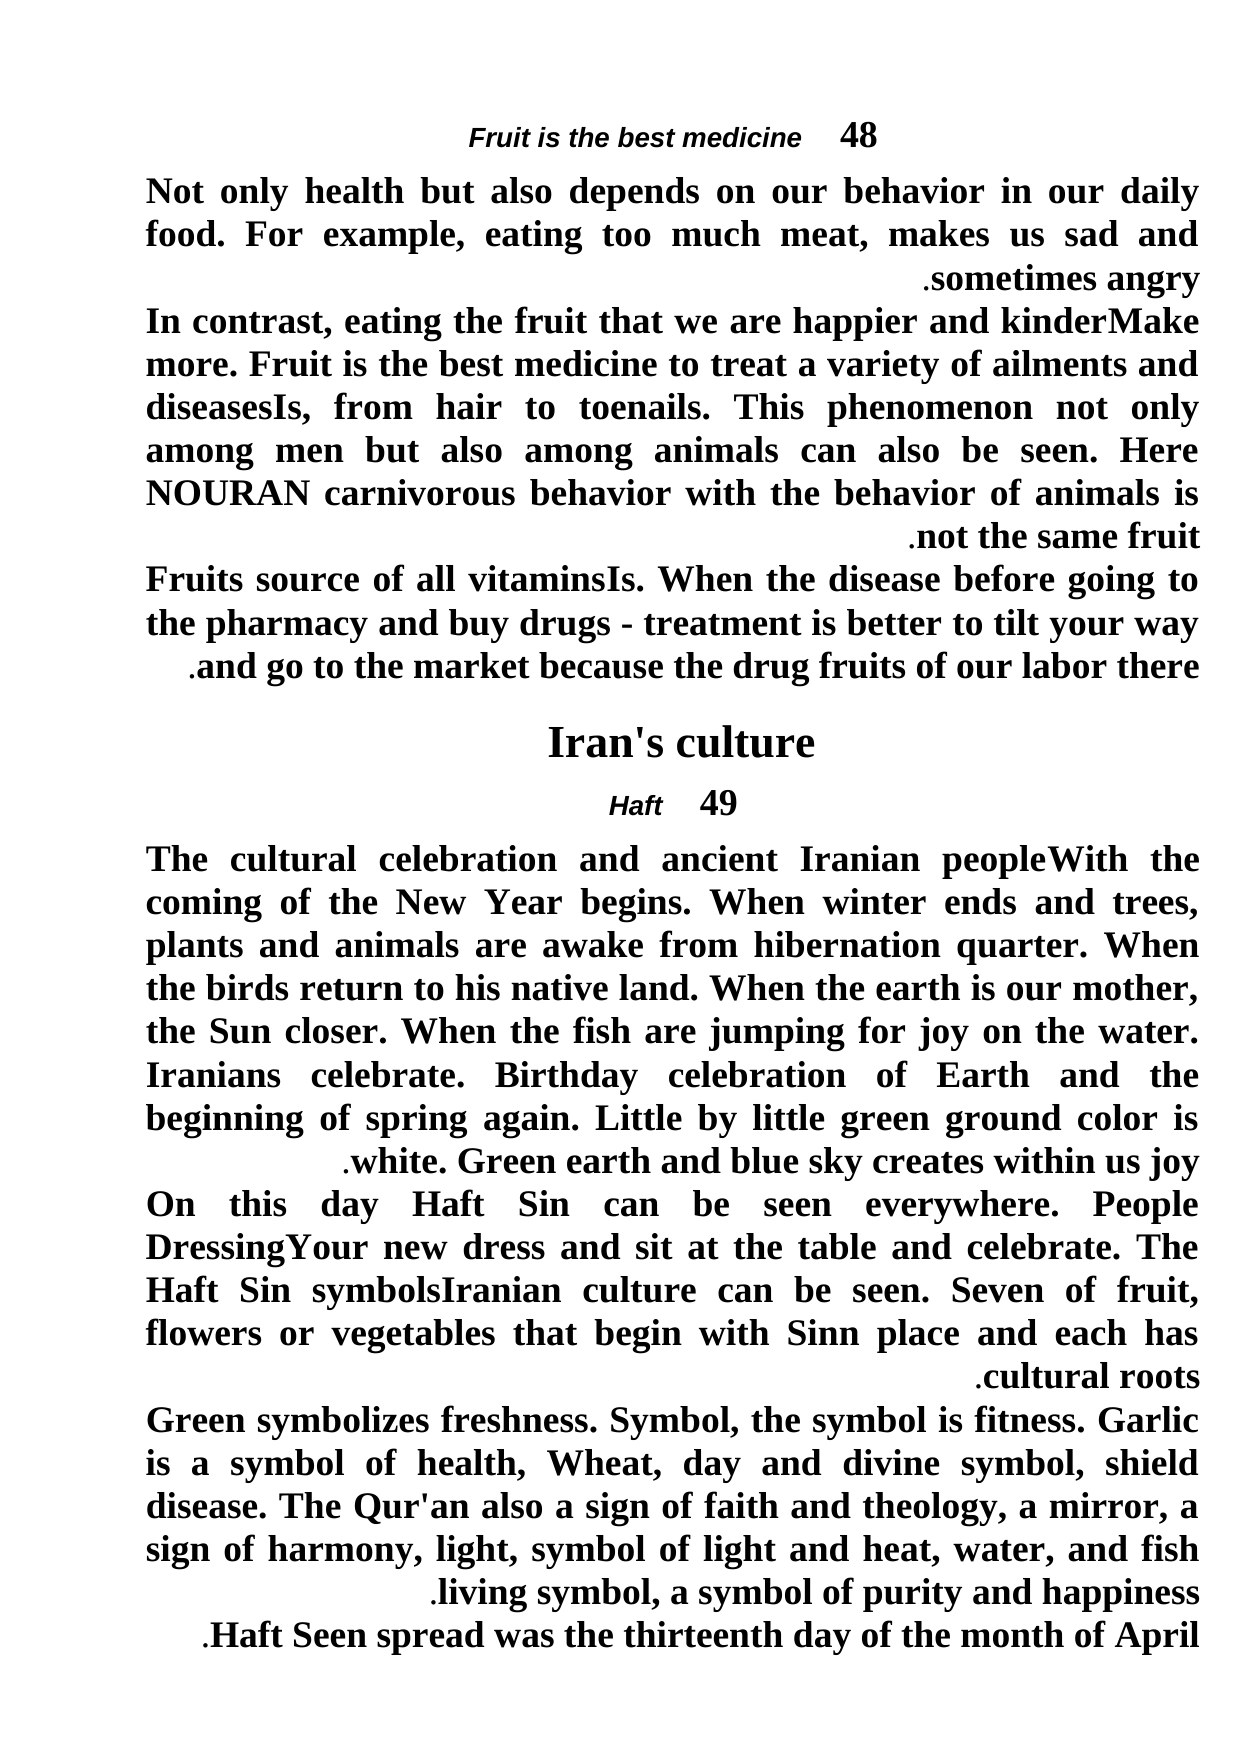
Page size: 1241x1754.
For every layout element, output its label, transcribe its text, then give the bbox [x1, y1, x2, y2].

text On this day Haft Sin can be seen everywhere. People Dressing‌Your new dress and sit at the table and celebrate. The Haft Sin symbolsIranian culture can be seen. Seven of fruit, flowers or vegetables that begin with Sinn place and each has cultural roots. [146, 1181, 1201, 1397]
subtitle Fruit is the best medicine [146, 112, 1201, 156]
subtitle Haft [146, 780, 1201, 824]
text Green symbolizes freshness. Symbol, the symbol is fitness. Garlic is a symbol of health, Wheat, day and divine symbol, shield disease. The Qur'an also a sign of faith and theology, a mirror, a sign of harmony, light, symbol of light and heat, water, and fish living symbol, a symbol of purity and happiness. [146, 1397, 1201, 1613]
text Fruits source of all vitamins‌Is. When the disease before going to the pharmacy and buy drugs - treatment is better to tilt your way and go to the market because the drug fruits of our labor there. [146, 557, 1201, 686]
text Haft Seen spread was the thirteenth day of the month of April. [146, 1613, 1201, 1656]
subtitle Iran's culture [237, 715, 1126, 768]
text The cultural celebration and ancient Iranian people‌With the coming of the New Year begins. When winter ends and trees, plants and animals are awake from hibernation quarter. When the birds return to his native land. When the earth is our mother, the Sun closer. When the fish are jumping for joy on the water. Iranians celebrate. Birthday celebration of Earth and the beginning of spring again. Little by little green ground color is white. Green earth and blue sky creates within us joy. [146, 836, 1201, 1181]
text In contrast, eating the fruit that we are happier and kinder‌Make more. Fruit is the best medicine to treat a variety of ailments and diseases‌Is, from hair to toenails. This phenomenon not only among men but also among animals can also be seen. Here NOURAN carnivorous behavior with the behavior of animals is not the same fruit. [146, 298, 1201, 557]
text Not only health but also depends on our behavior in our daily food. For example, eating too much meat, makes us sad and sometimes angry. [146, 169, 1201, 298]
